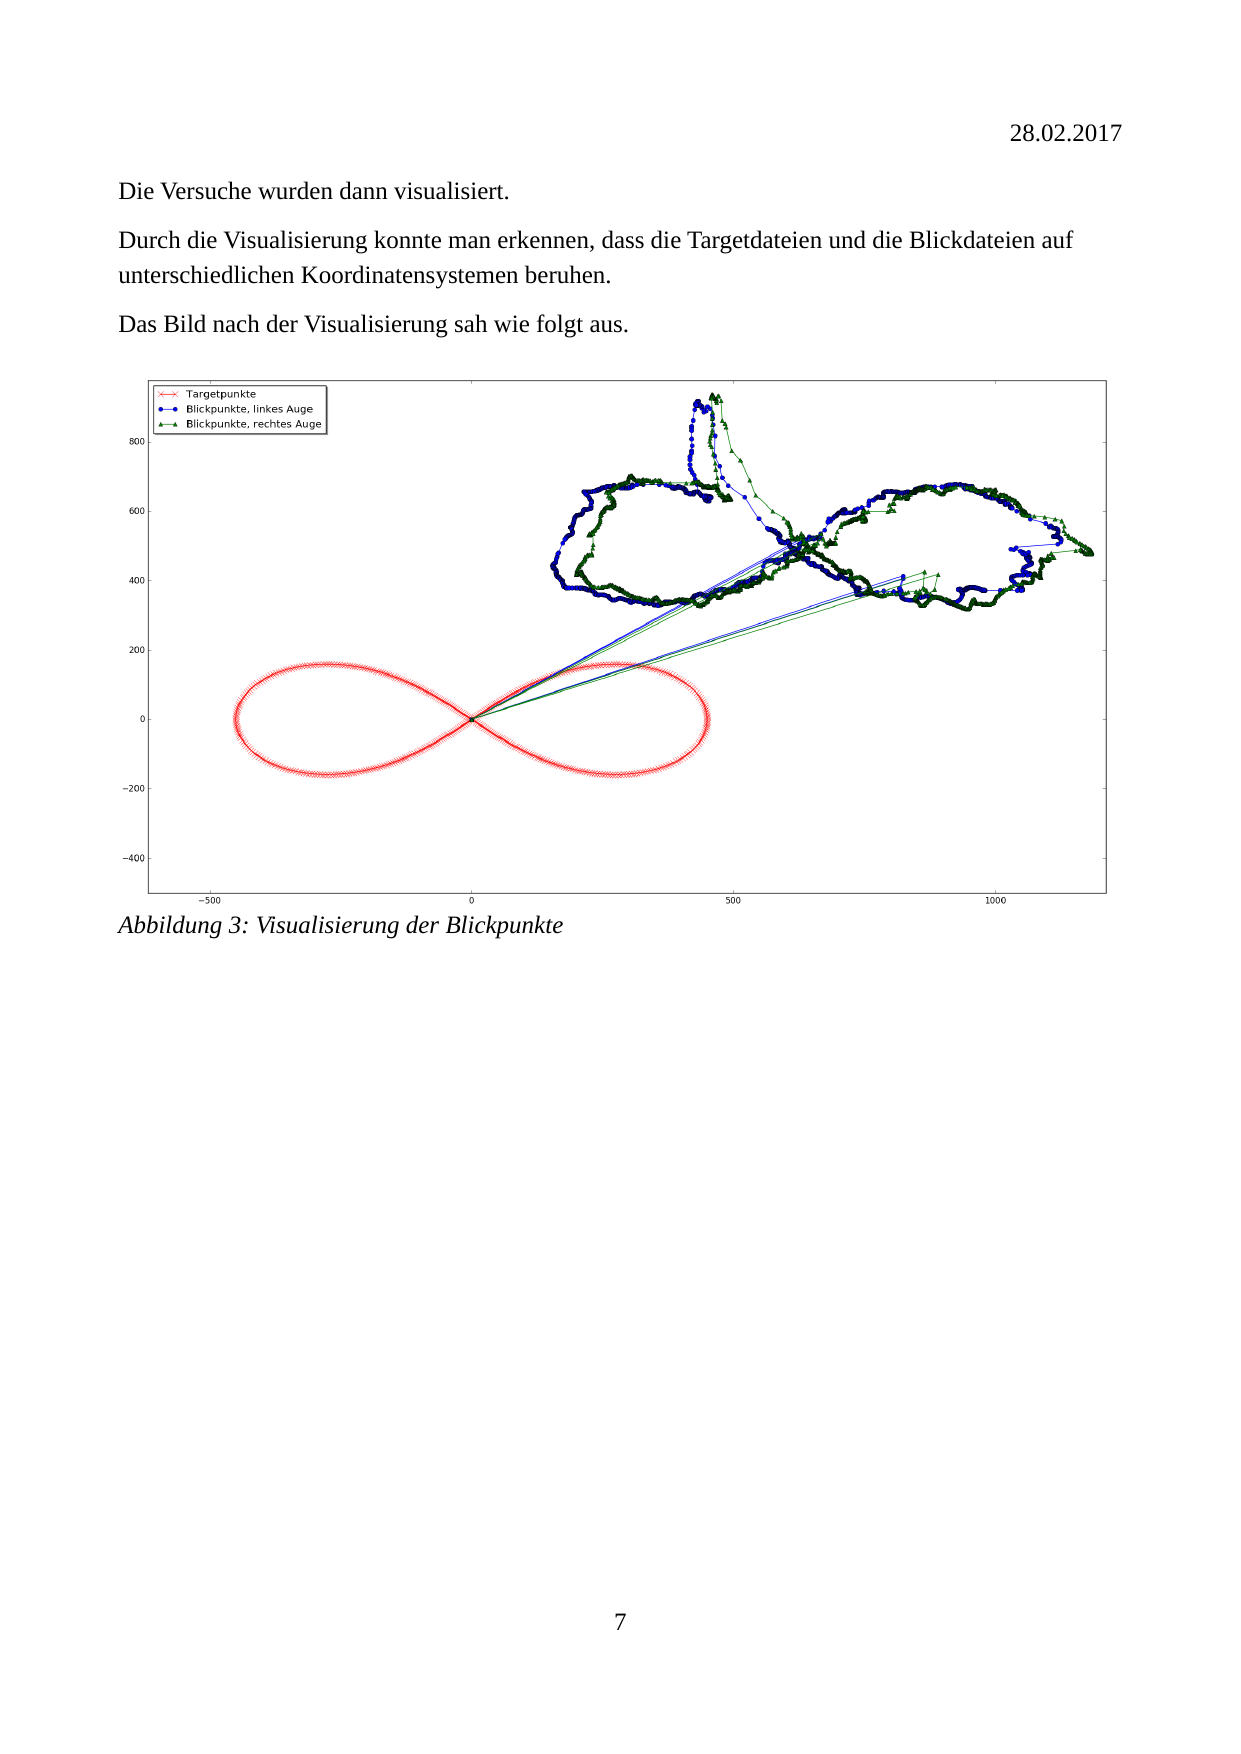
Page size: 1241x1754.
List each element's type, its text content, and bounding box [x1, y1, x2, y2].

text Abbildung 3: Visualisierung der Blickpunkte [118, 911, 1122, 939]
text Das Bild nach der Visualisierung sah wie folgt aus. [118, 309, 1122, 338]
picture [118, 370, 1123, 911]
text Die Versuche wurden dann visualisiert. [118, 176, 1122, 205]
text Durch die Visualisierung konnte man erkennen, dass die Targetdateien und die Blickdateien auf unterschiedlichen Koordinatensystemen beruhen. [118, 225, 1122, 289]
